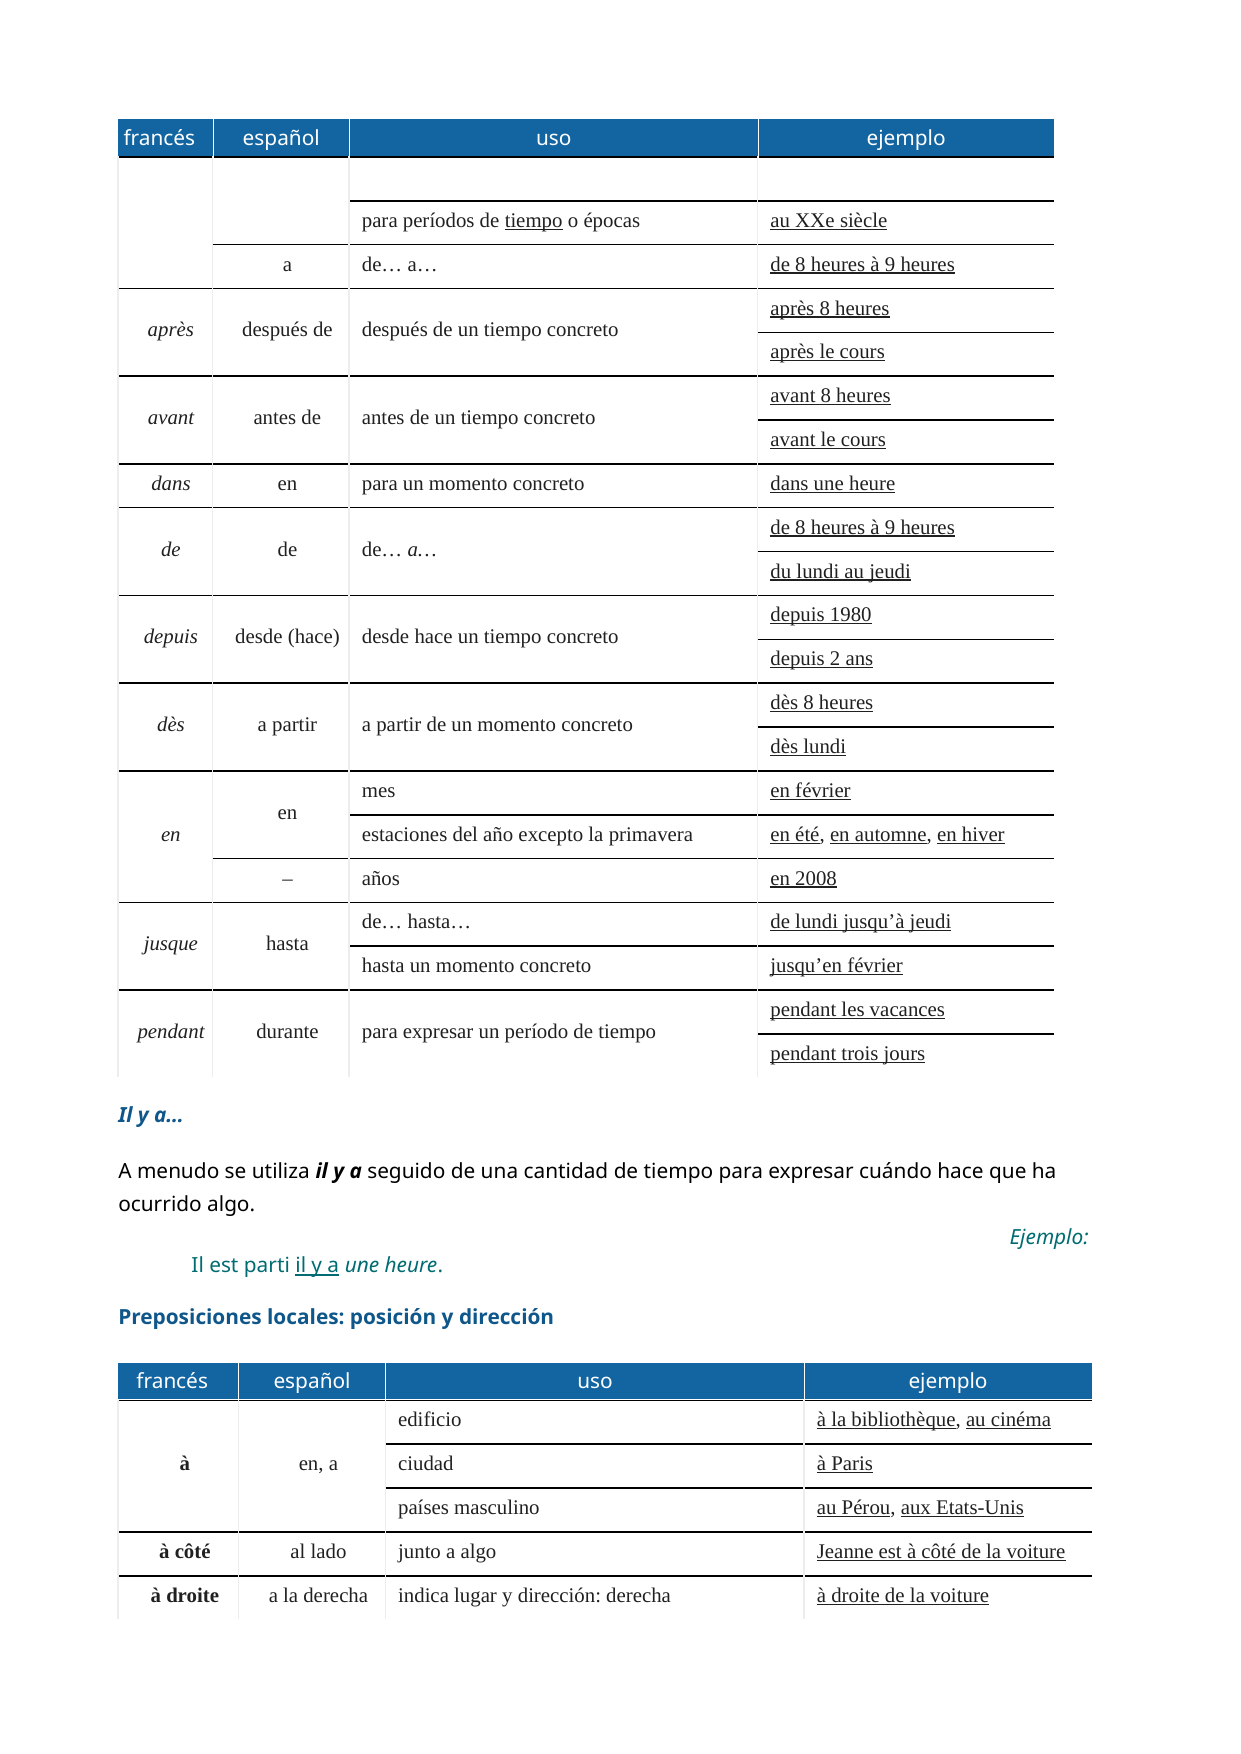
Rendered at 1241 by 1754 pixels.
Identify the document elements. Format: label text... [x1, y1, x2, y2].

table_cell para un momento concreto [350, 465, 757, 507]
table_cell de [119, 508, 212, 594]
table_cell à droite de la voiture [805, 1577, 1092, 1619]
table_cell pendant trois jours [758, 1035, 1054, 1077]
table_cell dans [119, 465, 212, 507]
table_cell depuis 1980 [758, 596, 1054, 638]
table_header francés [118, 119, 213, 156]
table_cell depuis 2 ans [758, 640, 1054, 682]
table_cell à Paris [805, 1445, 1092, 1487]
table_cell après le cours [758, 333, 1054, 375]
table_cell [758, 158, 1054, 200]
table_cell dans une heure [758, 465, 1054, 507]
table_cell antes de [213, 377, 348, 463]
table_cell au XXe siècle [758, 202, 1054, 244]
table_cell durante [213, 991, 348, 1077]
table_cell a la derecha [239, 1577, 385, 1619]
table_header francés [118, 1363, 238, 1399]
table_cell en [213, 465, 348, 507]
table_header español [239, 1363, 385, 1399]
text A menudo se utiliza il y a seguido de una cantidad de tiempo para expresar cuándo hace que ha ocurrido algo. [118, 1157, 1091, 1218]
table_cell jusque [119, 903, 212, 989]
table_cell pendant les vacances [758, 991, 1054, 1033]
table_cell de… a… [350, 245, 757, 288]
table_cell de 8 heures à 9 heures [758, 508, 1054, 551]
table_header español [214, 119, 349, 156]
table_cell estaciones del año excepto la primavera [350, 816, 757, 858]
table_cell à la bibliothèque, au cinéma [805, 1401, 1092, 1443]
table_cell de… a… [350, 508, 757, 594]
table_cell después de un tiempo concreto [350, 289, 757, 375]
table_header ejemplo [805, 1363, 1092, 1399]
table_cell hasta un momento concreto [350, 947, 757, 989]
table_cell después de [213, 289, 348, 375]
table_cell avant [119, 377, 212, 463]
table_cell depuis [119, 596, 212, 682]
table_cell pendant [119, 991, 212, 1077]
table_cell antes de un tiempo concreto [350, 377, 757, 463]
table_cell de… hasta… [350, 903, 757, 945]
subtitle Ejemplo: [126, 1222, 1091, 1250]
table_cell en [119, 772, 212, 902]
table_cell junto a algo [386, 1533, 803, 1575]
table_cell en 2008 [758, 859, 1054, 902]
table_cell países masculino [386, 1489, 803, 1531]
table_cell du lundi au jeudi [758, 552, 1054, 594]
table_cell para períodos de tiempo o épocas [350, 202, 757, 244]
table_cell à droite [119, 1577, 238, 1619]
table_cell après 8 heures [758, 289, 1054, 331]
table_cell dès lundi [758, 728, 1054, 770]
table_cell mes [350, 772, 757, 814]
table_cell jusqu’en février [758, 947, 1054, 989]
table_cell en [213, 772, 348, 858]
table_cell indica lugar y dirección: derecha [386, 1577, 803, 1619]
table_cell avant le cours [758, 421, 1054, 463]
subtitle Preposiciones locales: posición y dirección [118, 1302, 1091, 1331]
table_cell dès 8 heures [758, 684, 1054, 726]
table_cell desde hace un tiempo concreto [350, 596, 757, 682]
table_cell de [213, 508, 348, 594]
table_cell avant 8 heures [758, 377, 1054, 419]
table_cell au Pérou, aux Etats-Unis [805, 1489, 1092, 1531]
table_cell para expresar un período de tiempo [350, 991, 757, 1077]
table_cell à [119, 1401, 238, 1531]
table_cell años [350, 859, 757, 902]
table_header ejemplo [759, 119, 1054, 156]
table_cell a partir [213, 684, 348, 770]
table_header uso [350, 119, 758, 156]
table_cell de lundi jusqu’à jeudi [758, 903, 1054, 945]
table_cell Jeanne est à côté de la voiture [805, 1533, 1092, 1575]
table_cell – [213, 859, 348, 902]
table_cell al lado [239, 1533, 385, 1575]
table_cell après [119, 289, 212, 375]
table_cell de 8 heures à 9 heures [758, 245, 1054, 288]
table_cell [350, 158, 757, 200]
table_cell a partir de un momento concreto [350, 684, 757, 770]
table_cell dès [119, 684, 212, 770]
table_cell en été, en automne, en hiver [758, 816, 1054, 858]
table_cell hasta [213, 903, 348, 989]
table_cell a [213, 245, 348, 288]
table_cell edificio [386, 1401, 803, 1443]
list Il est parti il y a une heure. [191, 1250, 1091, 1279]
table_cell en février [758, 772, 1054, 814]
table_cell desde (hace) [213, 596, 348, 682]
table_cell à côté [119, 1533, 238, 1575]
table_header uso [386, 1363, 804, 1399]
table_cell en, a [239, 1401, 385, 1531]
table_cell ciudad [386, 1445, 803, 1487]
table_cell [213, 158, 348, 244]
subtitle Il y a… [118, 1100, 1091, 1129]
